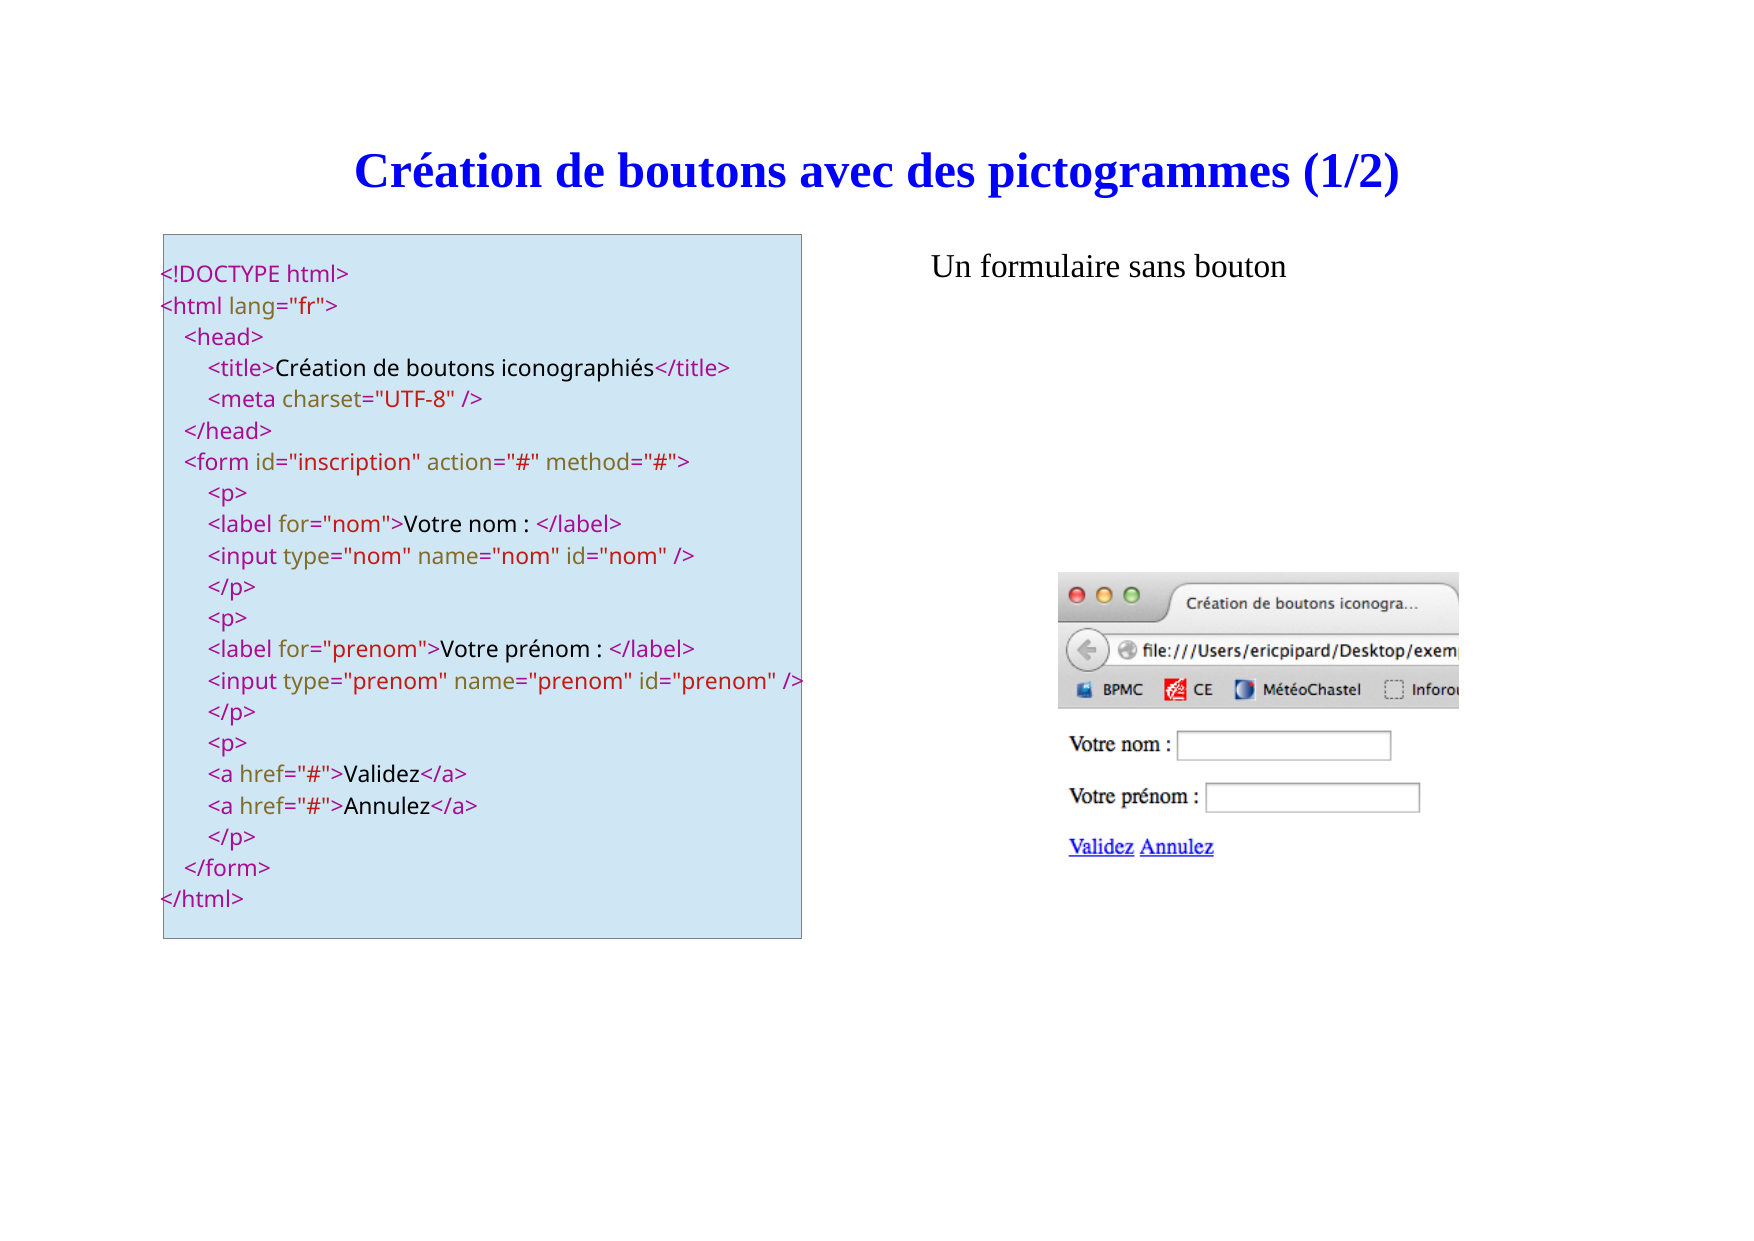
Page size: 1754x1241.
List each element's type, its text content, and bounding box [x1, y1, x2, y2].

subtitle Création de boutons avec des pictogrammes (1/2) [118, 143, 1636, 198]
picture [1058, 572, 1459, 891]
text Un formulaire sans bouton [802, 248, 1636, 285]
text Un formulaire sans bouton [118, 248, 163, 285]
